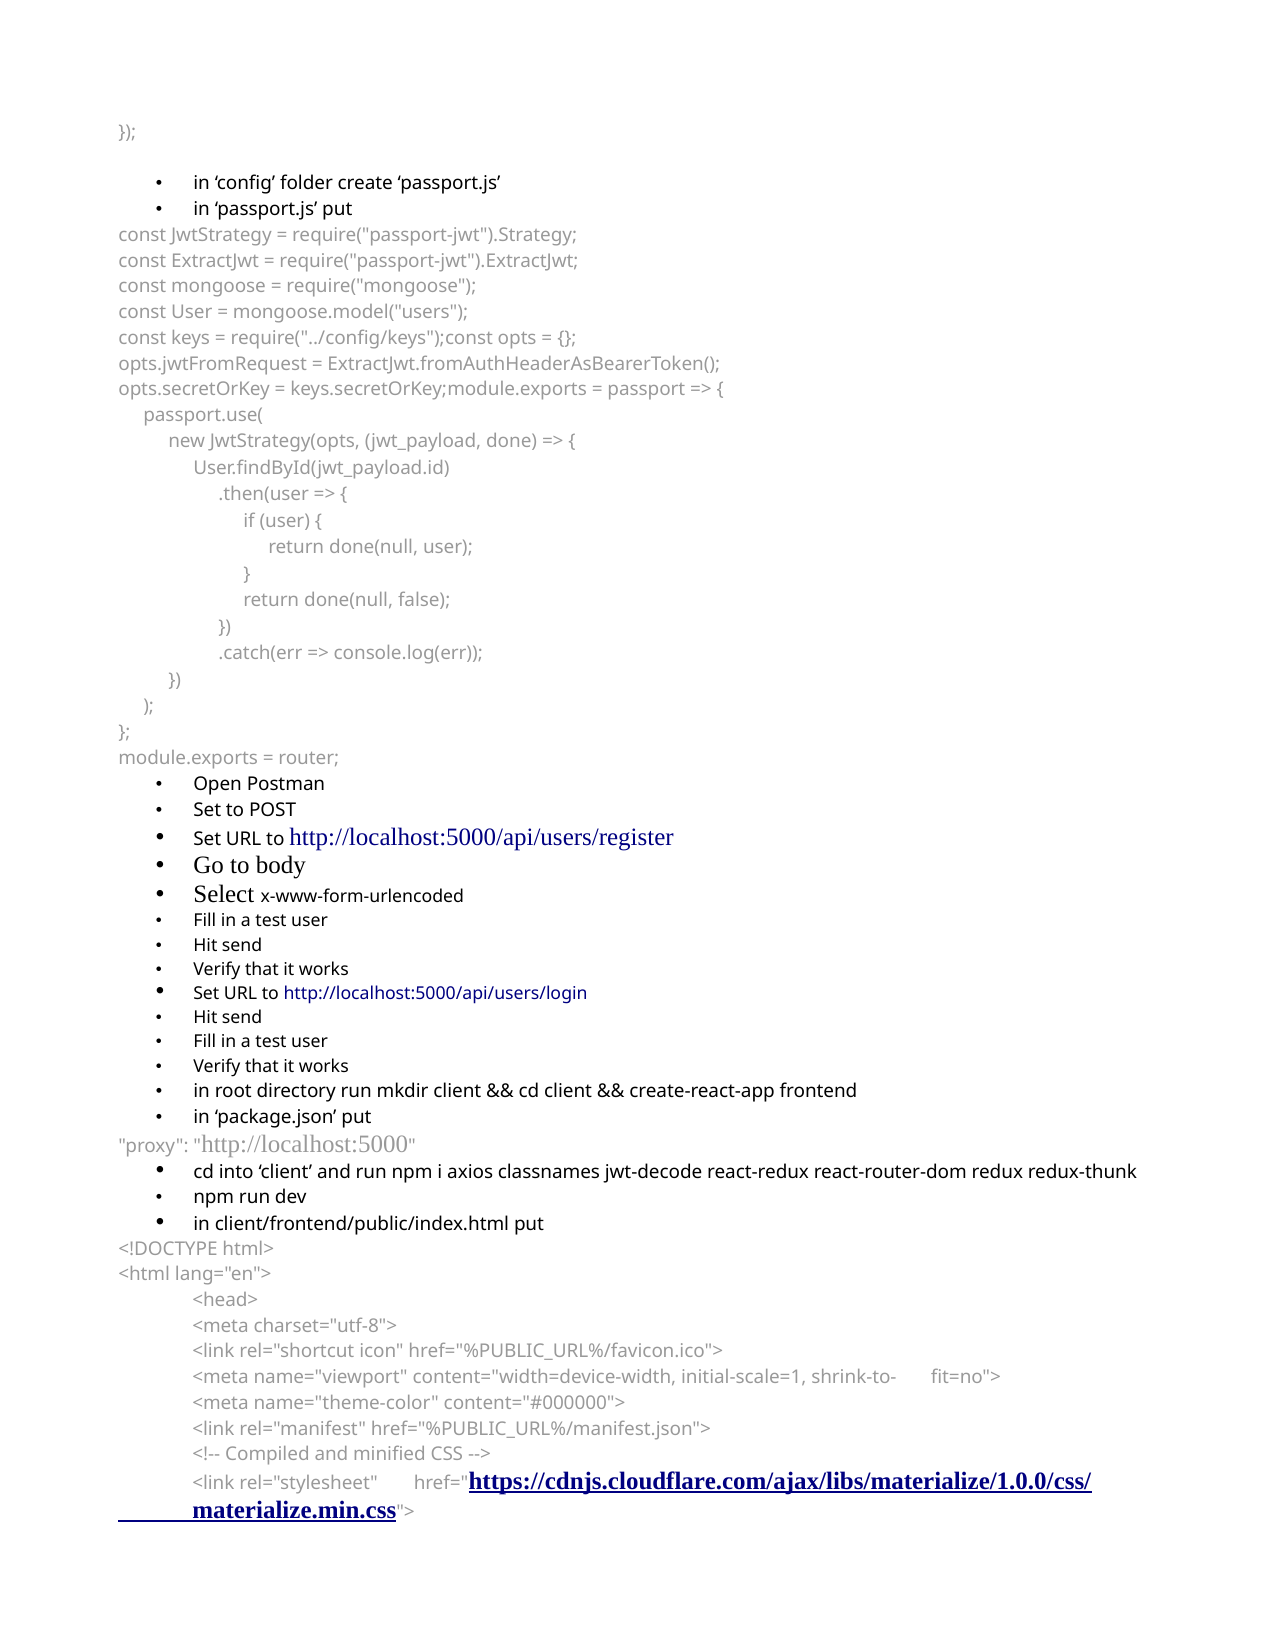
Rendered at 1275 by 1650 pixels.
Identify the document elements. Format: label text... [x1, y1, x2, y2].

list Set to POST [156, 796, 1157, 822]
text opts.jwtFromRequest = ExtractJwt.fromAuthHeaderAsBearerToken(); [118, 350, 1157, 375]
list in ‘package.json’ put [156, 1103, 1157, 1129]
text passport.use( [118, 401, 1157, 428]
list Set URL to http://localhost:5000/api/users/register [156, 822, 1157, 850]
text }; [118, 719, 1157, 744]
text .then(user => { [118, 481, 1157, 507]
text .catch(err => console.log(err)); [118, 639, 1157, 666]
text ); [118, 692, 1157, 719]
list cd into ‘client’ and run npm i axios classnames jwt-decode react-redux react-router-dom redux redux-thunk [156, 1158, 1157, 1183]
text const keys = require("../config/keys");const opts = {}; [118, 324, 1157, 350]
list Fill in a test user [156, 908, 1157, 932]
text if (user) { [118, 507, 1157, 533]
text }) [118, 666, 1157, 692]
list in client/frontend/public/index.html put [156, 1209, 1157, 1235]
text const ExtractJwt = require("passport-jwt").ExtractJwt; [118, 247, 1157, 272]
list in ‘passport.js’ put [156, 195, 1157, 221]
list Hit send [156, 1005, 1157, 1029]
list in root directory run mkdir client && cd client && create-react-app frontend [156, 1077, 1157, 1103]
list Verify that it works [156, 1053, 1157, 1077]
text return done(null, false); [118, 586, 1157, 613]
text new JwtStrategy(opts, (jwt_payload, done) => { [118, 428, 1157, 454]
list Verify that it works [156, 956, 1157, 980]
text module.exports = router; [118, 744, 1157, 770]
text const JwtStrategy = require("passport-jwt").Strategy; [118, 221, 1157, 247]
text const User = mongoose.model("users"); [118, 298, 1157, 324]
list Fill in a test user [156, 1029, 1157, 1053]
list Set URL to http://localhost:5000/api/users/login [156, 980, 1157, 1005]
text } [118, 560, 1157, 586]
text }); [118, 118, 1157, 144]
list Select x-www-form-urlencoded [156, 879, 1157, 908]
list Open Postman [156, 770, 1157, 796]
text const mongoose = require("mongoose"); [118, 272, 1157, 298]
text opts.secretOrKey = keys.secretOrKey;module.exports = passport => { [118, 375, 1157, 401]
list Hit send [156, 932, 1157, 956]
text return done(null, user); [118, 533, 1157, 560]
list npm run dev [156, 1183, 1157, 1209]
text User.findById(jwt_payload.id) [118, 454, 1157, 481]
text }) [118, 613, 1157, 639]
list Go to body [156, 850, 1157, 879]
text <!DOCTYPE html> <html lang="en"> <head> <meta charset="utf-8"> <link rel="shortcut icon" href="%PUBLIC_URL%/favicon.ico"> <meta name="viewport" content="width=device-width, initial-scale=1, shrink-to- fit=no"> <meta name="theme-color" content="#000000"> <link rel="manifest" href="%PUBLIC_URL%/manifest.json"> <!-- Compiled and minified CSS --> <link rel="stylesheet" href="https://cdnjs.cloudflare.com/ajax/libs/materialize/1.0.0/css/ materialize.min.css"> [118, 1235, 1157, 1524]
text "proxy": "http://localhost:5000" [118, 1129, 1157, 1158]
list in ‘config’ folder create ‘passport.js’ [156, 169, 1157, 195]
